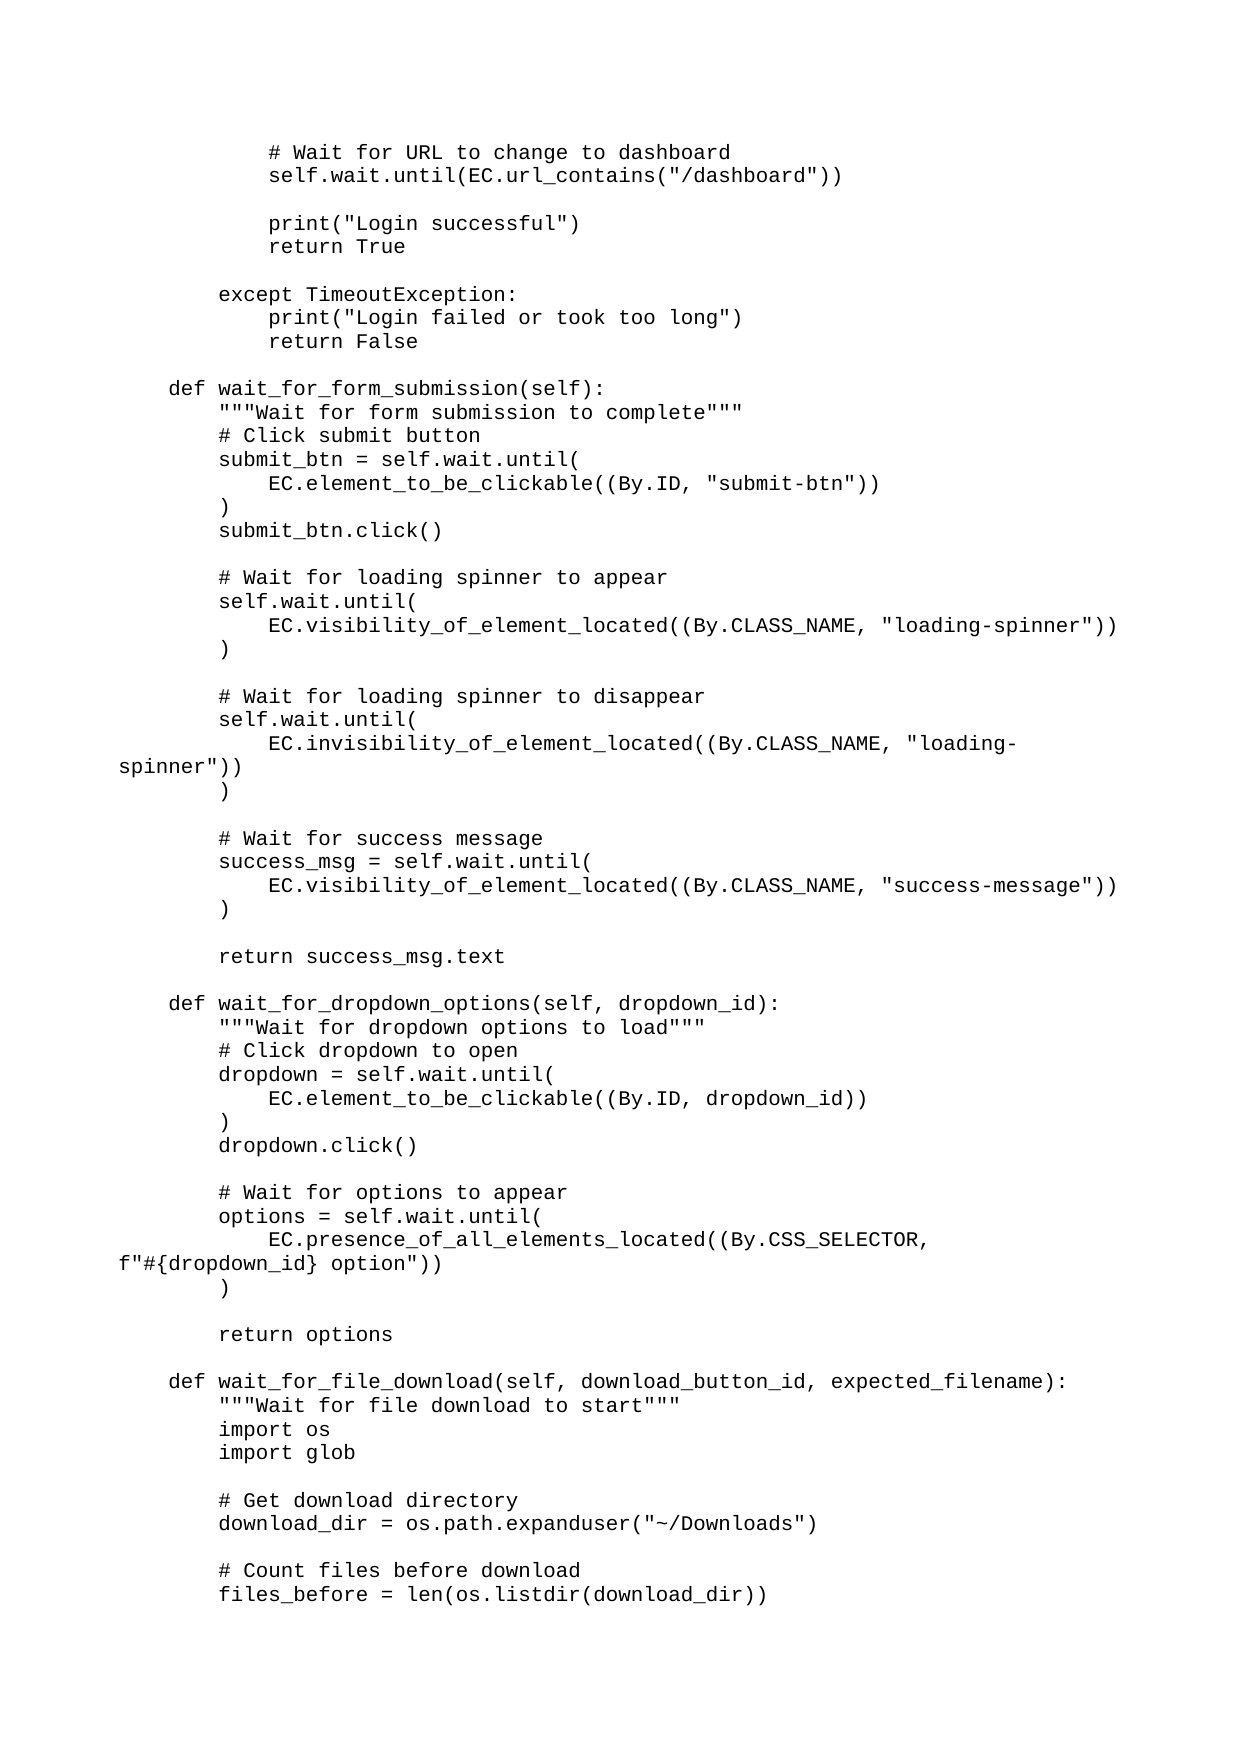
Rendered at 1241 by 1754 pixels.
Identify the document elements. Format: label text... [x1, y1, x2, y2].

text self.wait.until(EC.url_contains("/dashboard")) [118, 165, 1122, 189]
text return options [118, 1324, 1122, 1348]
text options = self.wait.until( [118, 1206, 1122, 1229]
text dropdown.click() [118, 1135, 1122, 1158]
text """Wait for form submission to complete""" [118, 402, 1122, 426]
text files_before = len(os.listdir(download_dir)) [118, 1584, 1122, 1608]
text # Wait for loading spinner to disappear [118, 686, 1122, 709]
text download_dir = os.path.expanduser("~/Downloads") [118, 1513, 1122, 1537]
text def wait_for_file_download(self, download_button_id, expected_filename): [118, 1371, 1122, 1395]
text EC.element_to_be_clickable((By.ID, dropdown_id)) [118, 1088, 1122, 1111]
text ) [118, 1111, 1122, 1135]
text ) [118, 496, 1122, 520]
text """Wait for file download to start""" [118, 1395, 1122, 1419]
text EC.invisibility_of_element_located((By.CLASS_NAME, "loading-spinner")) [118, 733, 1122, 780]
text """Wait for dropdown options to load""" [118, 1017, 1122, 1040]
text # Click dropdown to open [118, 1040, 1122, 1064]
text # Wait for loading spinner to appear [118, 567, 1122, 591]
text # Wait for success message [118, 827, 1122, 851]
text ) [118, 780, 1122, 804]
text self.wait.until( [118, 591, 1122, 615]
text EC.visibility_of_element_located((By.CLASS_NAME, "loading-spinner")) [118, 615, 1122, 638]
text def wait_for_form_submission(self): [118, 378, 1122, 402]
text submit_btn.click() [118, 520, 1122, 544]
text EC.element_to_be_clickable((By.ID, "submit-btn")) [118, 473, 1122, 496]
text self.wait.until( [118, 709, 1122, 733]
text ) [118, 1277, 1122, 1300]
text # Click submit button [118, 426, 1122, 449]
text EC.presence_of_all_elements_located((By.CSS_SELECTOR, f"#{dropdown_id} option")) [118, 1229, 1122, 1277]
text except TimeoutException: [118, 284, 1122, 307]
text # Wait for options to appear [118, 1182, 1122, 1206]
text ) [118, 638, 1122, 662]
text ) [118, 898, 1122, 922]
text def wait_for_dropdown_options(self, dropdown_id): [118, 993, 1122, 1017]
text EC.visibility_of_element_located((By.CLASS_NAME, "success-message")) [118, 875, 1122, 898]
text submit_btn = self.wait.until( [118, 449, 1122, 473]
text return False [118, 331, 1122, 354]
text return True [118, 236, 1122, 260]
text import os [118, 1419, 1122, 1442]
text # Get download directory [118, 1489, 1122, 1513]
text import glob [118, 1442, 1122, 1466]
text dropdown = self.wait.until( [118, 1064, 1122, 1088]
text print("Login successful") [118, 213, 1122, 236]
text success_msg = self.wait.until( [118, 851, 1122, 875]
text # Wait for URL to change to dashboard [118, 142, 1122, 165]
text # Count files before download [118, 1561, 1122, 1584]
text return success_msg.text [118, 946, 1122, 969]
text print("Login failed or took too long") [118, 307, 1122, 331]
